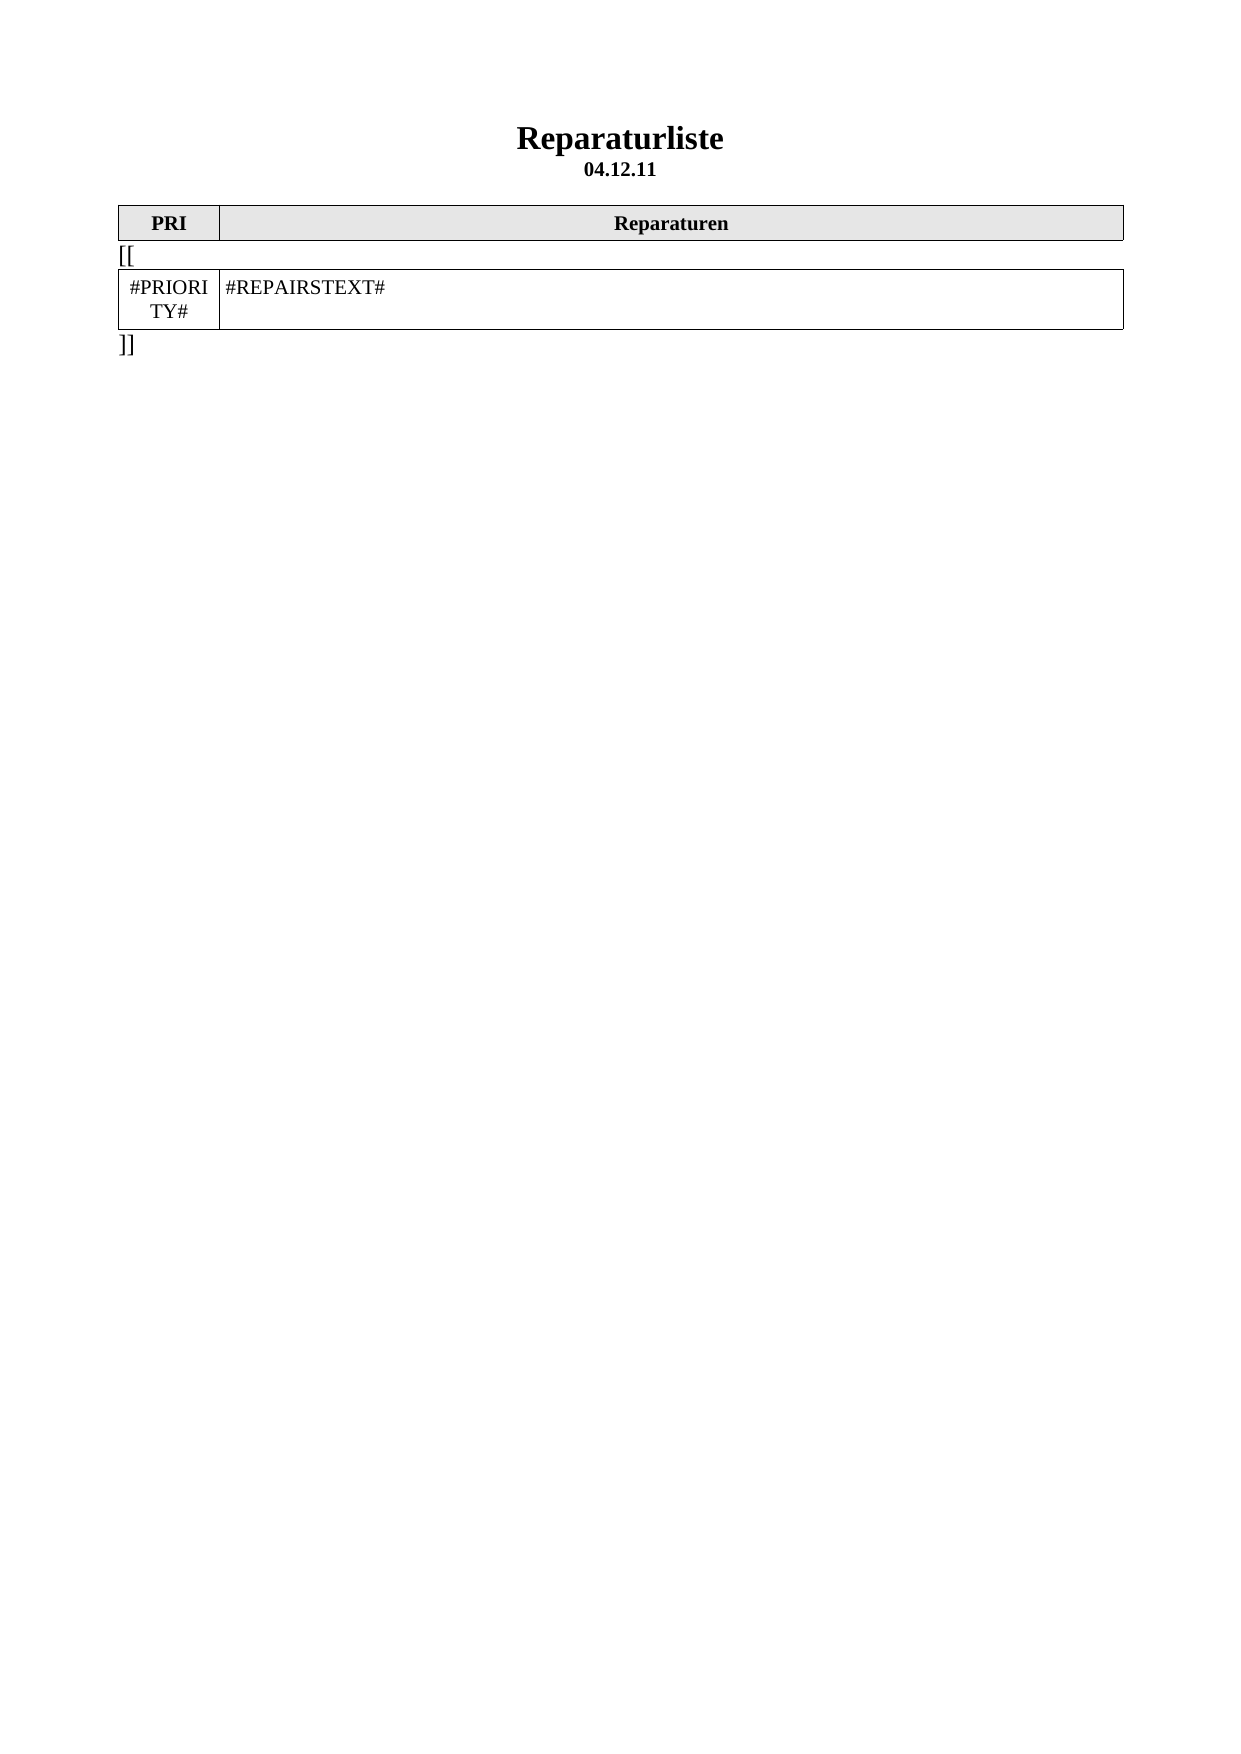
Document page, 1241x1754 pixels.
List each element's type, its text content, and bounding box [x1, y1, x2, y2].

text ]] [118, 330, 1122, 358]
text [[ [118, 241, 1122, 269]
table_header Reparaturen [220, 206, 1123, 240]
table_header #PRIORITY# [119, 270, 219, 329]
table_header #REPAIRSTEXT# [220, 270, 1123, 329]
text 04.12.11 [118, 156, 1122, 181]
table_header PRI [119, 206, 219, 240]
text Reparaturliste [118, 118, 1122, 156]
